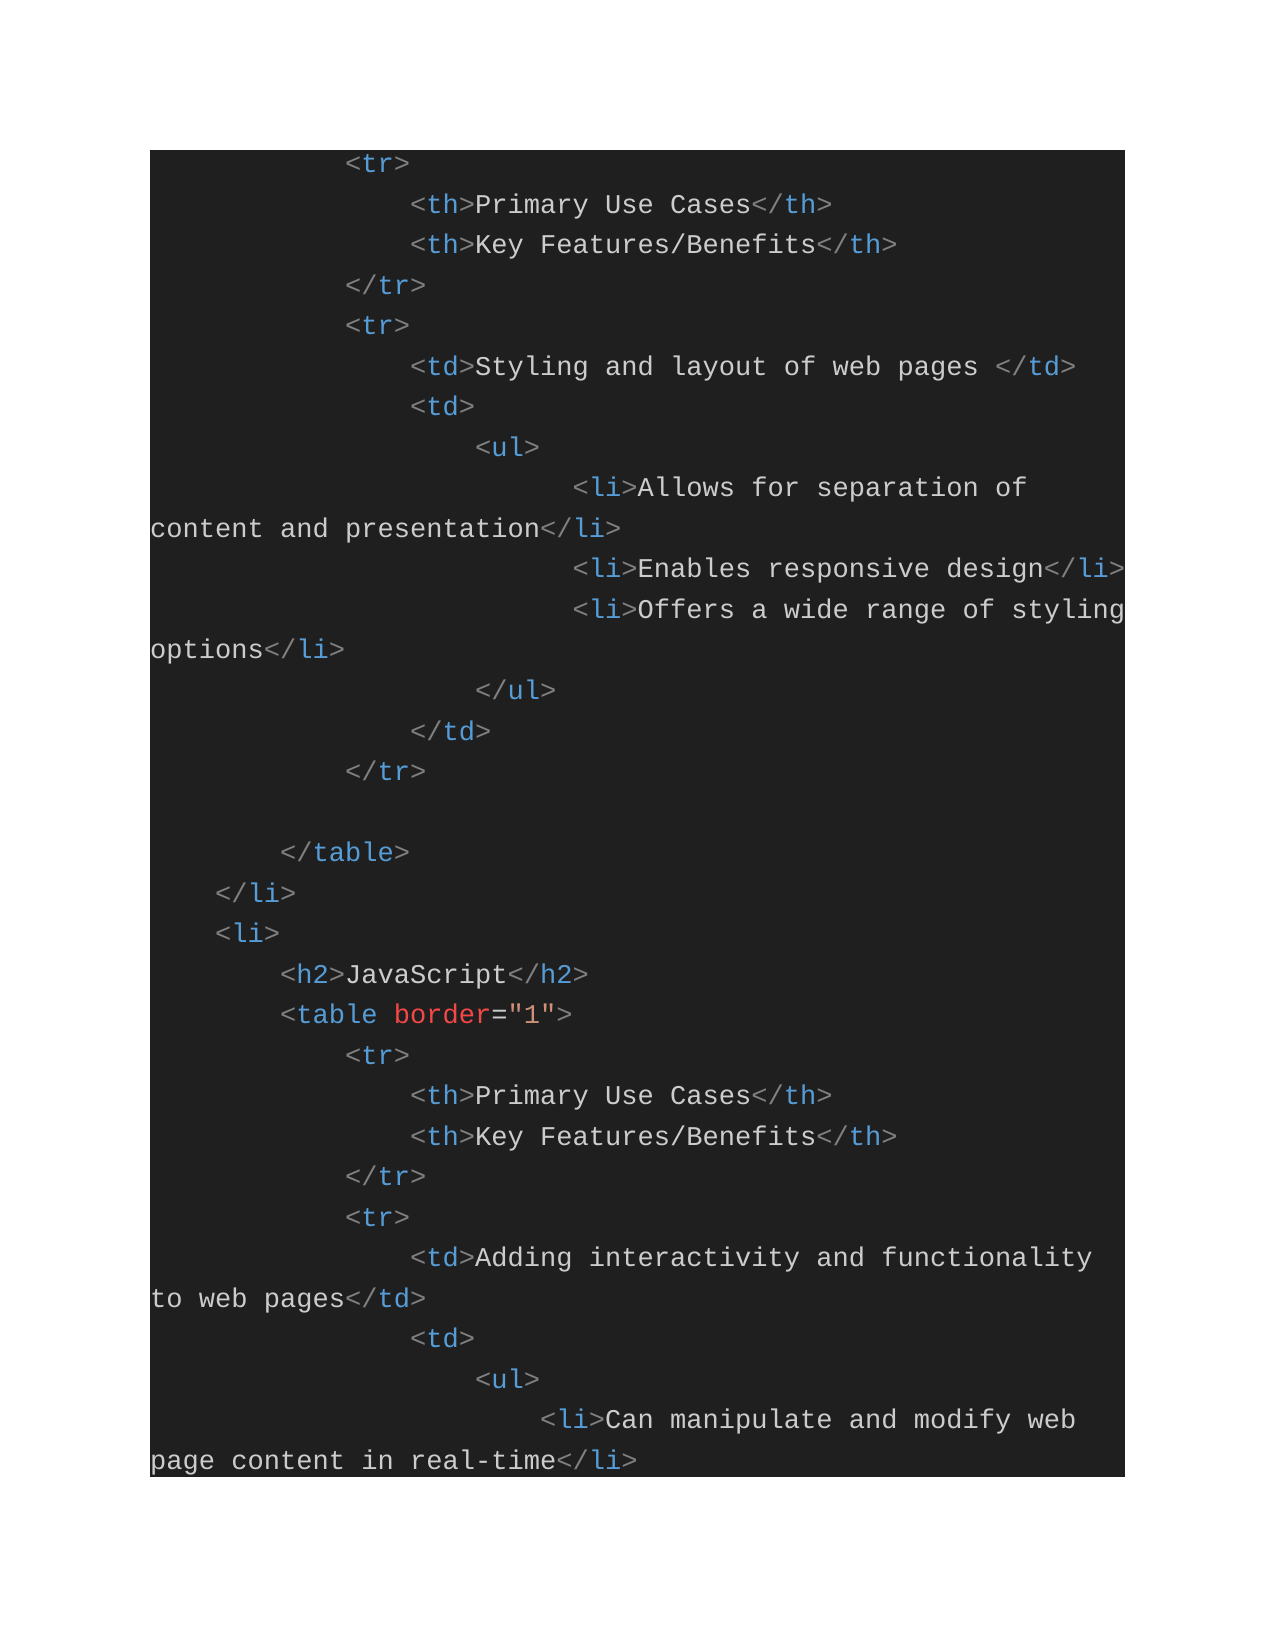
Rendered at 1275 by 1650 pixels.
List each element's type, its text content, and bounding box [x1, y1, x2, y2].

text <th>Key Features/Benefits</th> [150, 1122, 1125, 1153]
text <ul> [150, 1366, 1125, 1396]
text </tr> [150, 272, 1125, 302]
text <tr> [150, 150, 1125, 181]
text </tr> [150, 1163, 1125, 1194]
text <ul> [150, 434, 1125, 464]
text <td>Styling and layout of web pages </td> [150, 353, 1125, 383]
text <li> [150, 920, 1125, 951]
text <tr> [150, 1203, 1125, 1234]
text </li> [150, 879, 1125, 910]
text <td>Adding interactivity and functionality to web pages</td> [150, 1244, 1125, 1315]
text </tr> [150, 758, 1125, 788]
text <li>Enables responsive design</li> [150, 555, 1125, 586]
text <table border="1"> [150, 1001, 1125, 1032]
text <th>Primary Use Cases</th> [150, 1082, 1125, 1113]
text <tr> [150, 1041, 1125, 1072]
text <th>Key Features/Benefits</th> [150, 231, 1125, 262]
text <th>Primary Use Cases</th> [150, 191, 1125, 221]
text <td> [150, 393, 1125, 424]
text <td> [150, 1325, 1125, 1356]
text <h2>JavaScript</h2> [150, 960, 1125, 991]
text <li>Offers a wide range of styling options</li> [150, 596, 1125, 667]
text </table> [150, 839, 1125, 869]
text </ul> [150, 677, 1125, 707]
text <li>Can manipulate and modify web page content in real-time</li> [150, 1406, 1125, 1477]
text </td> [150, 717, 1125, 748]
text <li>Allows for separation of content and presentation</li> [150, 474, 1125, 545]
text <tr> [150, 312, 1125, 343]
